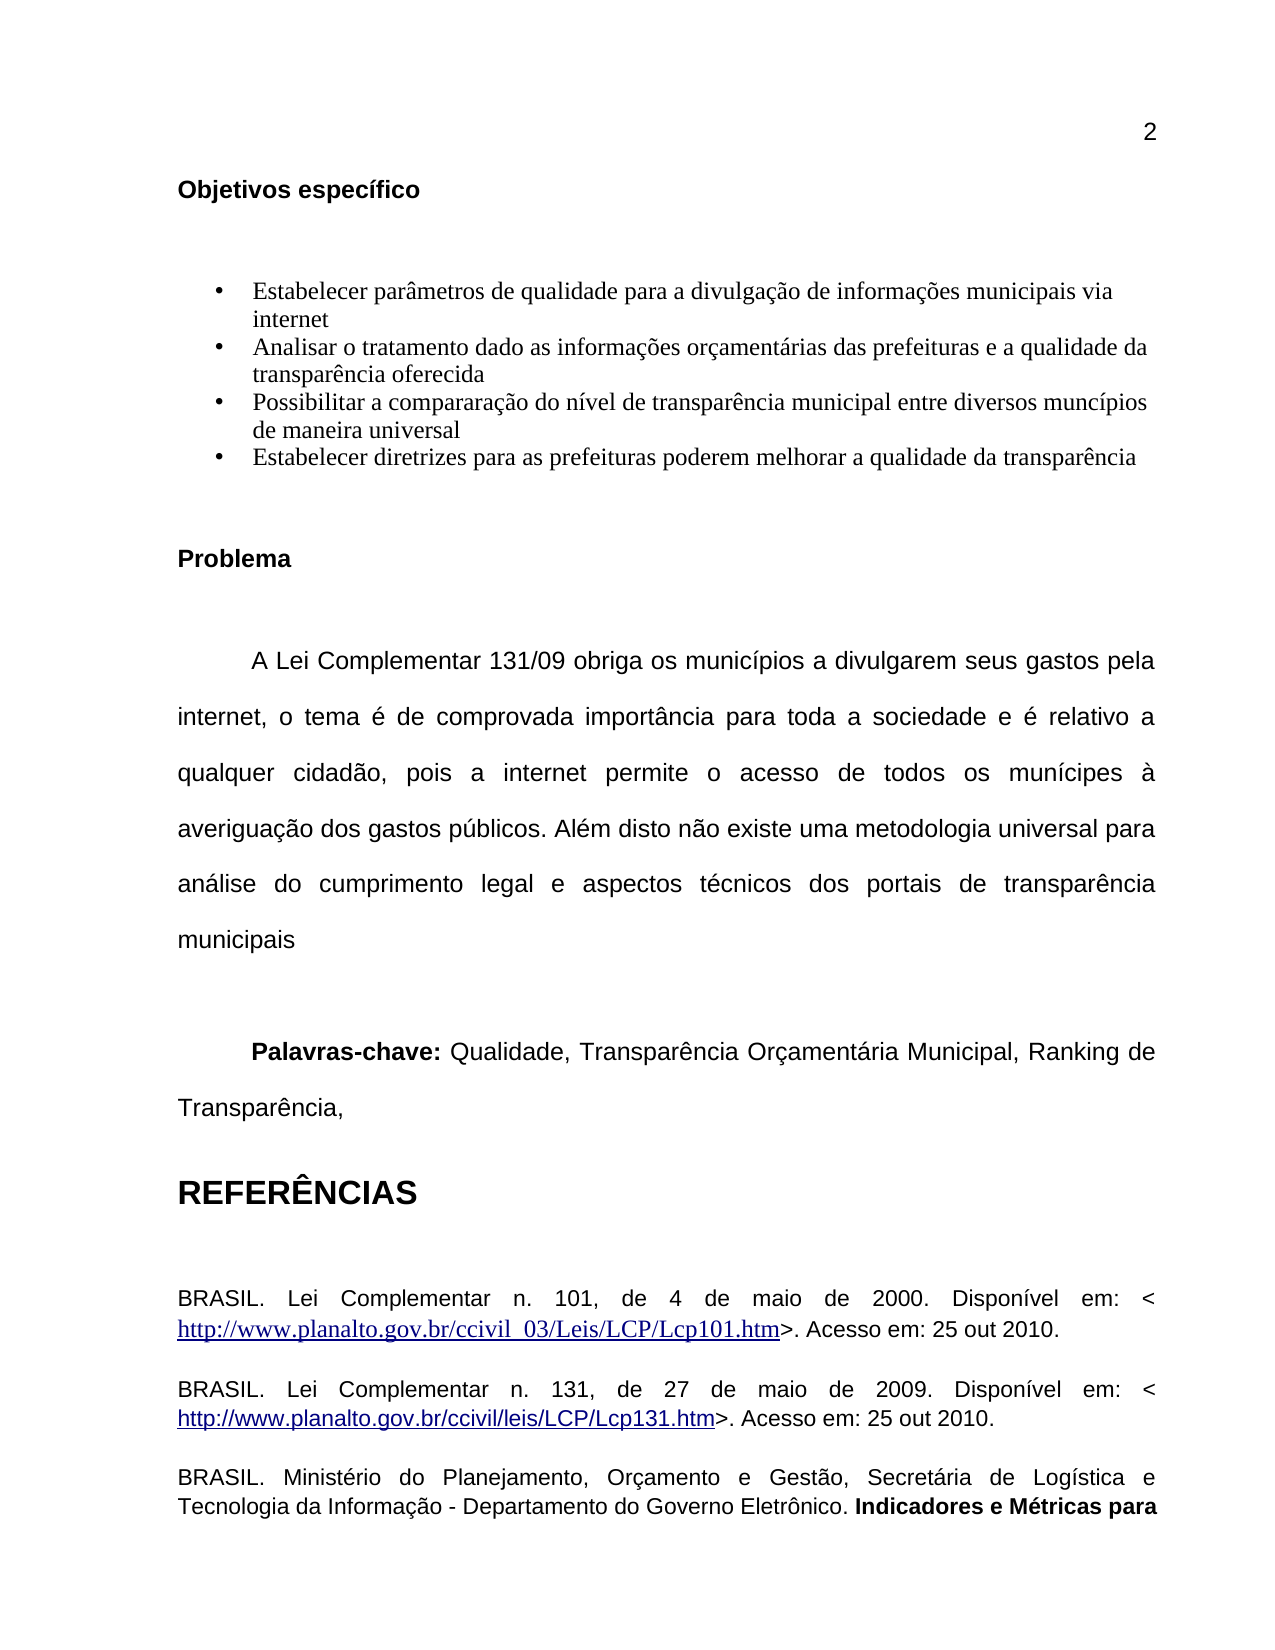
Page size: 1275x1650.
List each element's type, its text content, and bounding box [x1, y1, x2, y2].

subtitle Referências [177, 1174, 1157, 1212]
list Possibilitar a compararação do nível de transparência municipal entre diversos muncípios de maneira universal [215, 388, 1157, 443]
list BRASIL. Ministério do Planejamento, Orçamento e Gestão, Secretária de Logística e Tecnologia da Informação - Departamento do Governo Eletrônico. Indicadores e Métricas para [177, 1464, 1157, 1519]
subtitle Problema [177, 545, 1157, 573]
text A Lei Complementar 131/09 obriga os municípios a divulgarem seus gastos pela internet, o tema é de comprovada importância para toda a sociedade e é relativo a qualquer cidadão, pois a internet permite o acesso de todos os munícipes à averiguação dos gastos públicos. Além disto não existe uma metodologia universal para análise do cumprimento legal e aspectos técnicos dos portais de transparência municipais [177, 647, 1157, 954]
list BRASIL. Lei Complementar n. 131, de 27 de maio de 2009. Disponível em: < http://www.planalto.gov.br/ccivil/leis/LCP/Lcp131.htm>. Acesso em: 25 out 2010. [177, 1376, 1157, 1431]
text Palavras-chave: Qualidade, Transparência Orçamentária Municipal, Ranking de Transparência, [177, 1038, 1157, 1121]
subtitle Objetivos específico [177, 176, 1157, 203]
list Analisar o tratamento dado as informações orçamentárias das prefeituras e a qualidade da transparência oferecida [215, 333, 1157, 388]
list Estabelecer parâmetros de qualidade para a divulgação de informações municipais via internet [215, 277, 1157, 333]
list BRASIL. Lei Complementar n. 101, de 4 de maio de 2000. Disponível em: < http://www.planalto.gov.br/ccivil_03/Leis/LCP/Lcp101.htm>. Acesso em: 25 out 2010. [177, 1286, 1157, 1343]
list Estabelecer diretrizes para as prefeituras poderem melhorar a qualidade da transparência [215, 443, 1157, 471]
